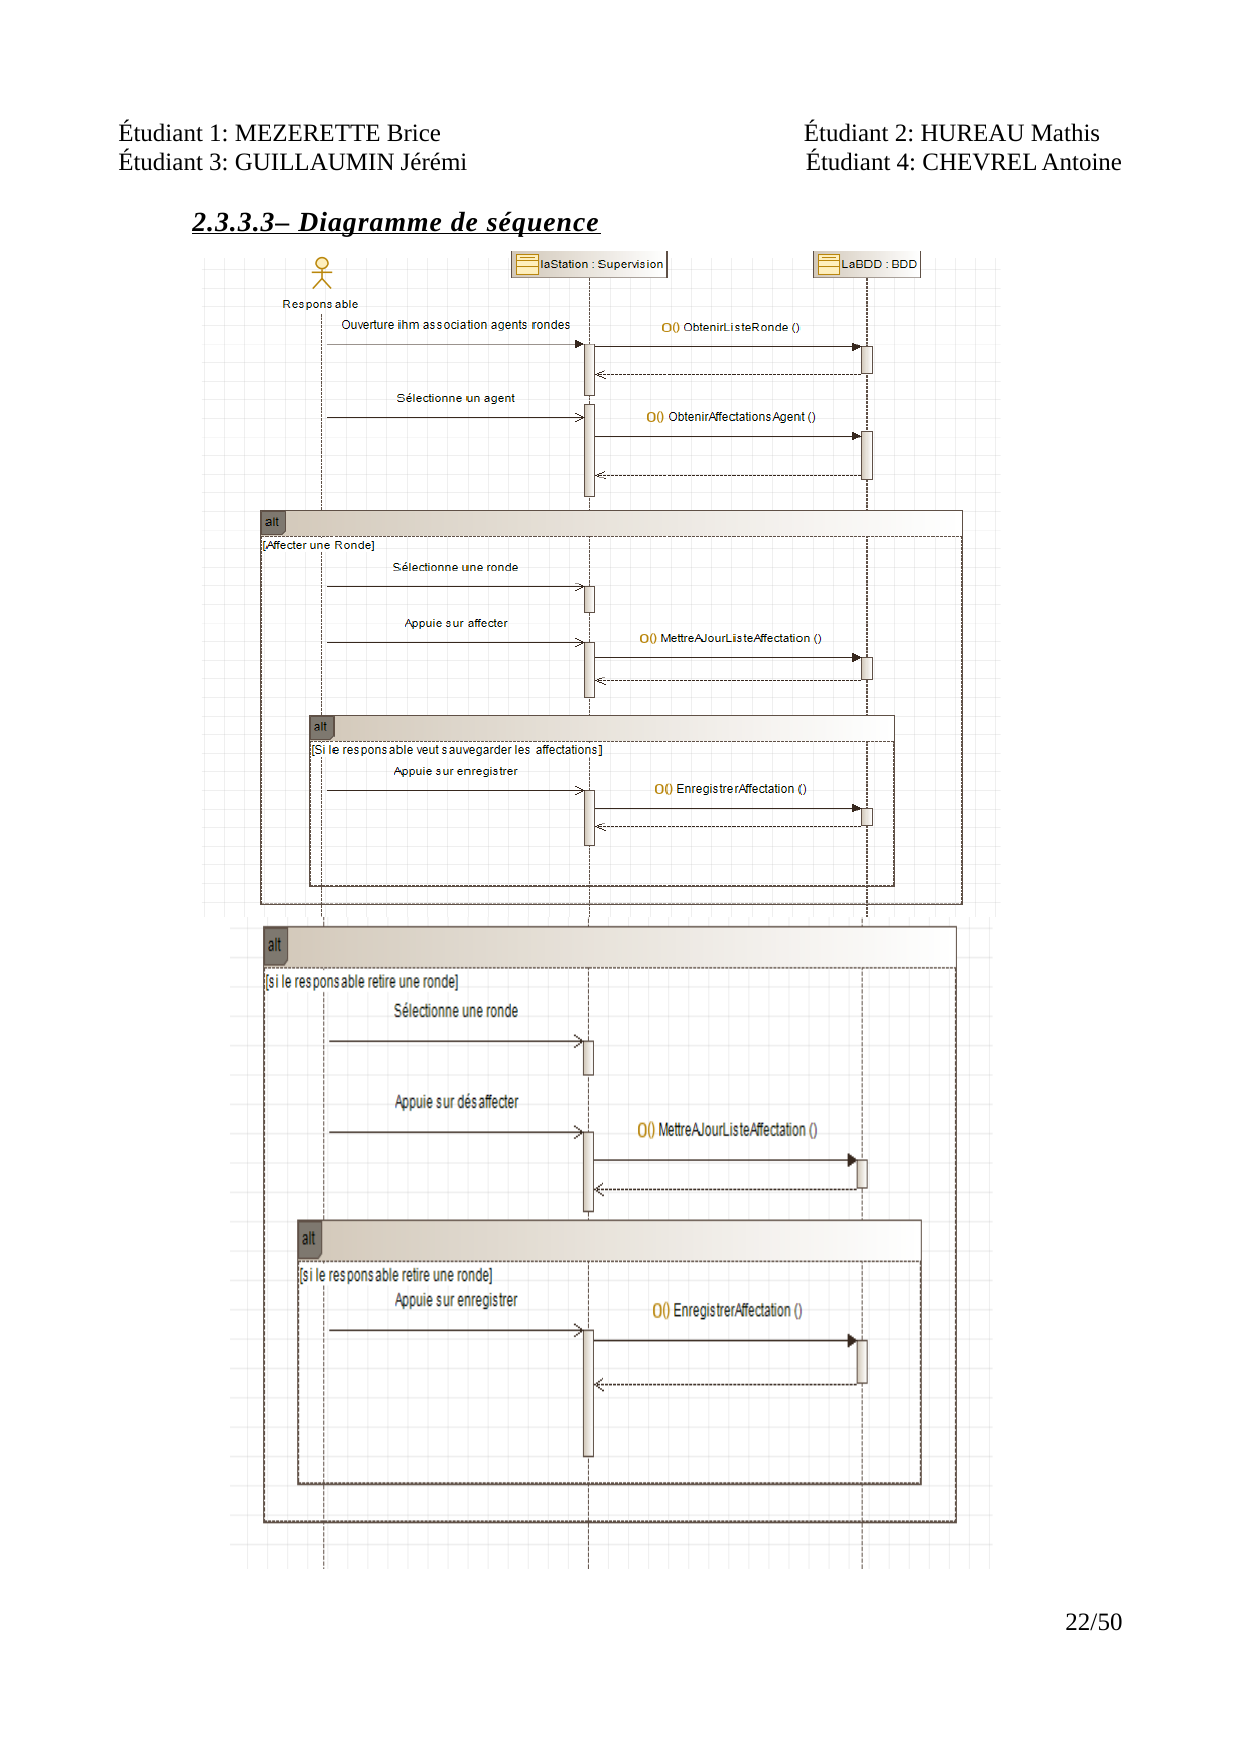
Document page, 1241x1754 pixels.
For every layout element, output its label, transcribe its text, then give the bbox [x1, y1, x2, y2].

subtitle 2.3.3.3– Diagramme de séquence [118, 205, 1122, 237]
picture [201, 251, 1001, 1569]
